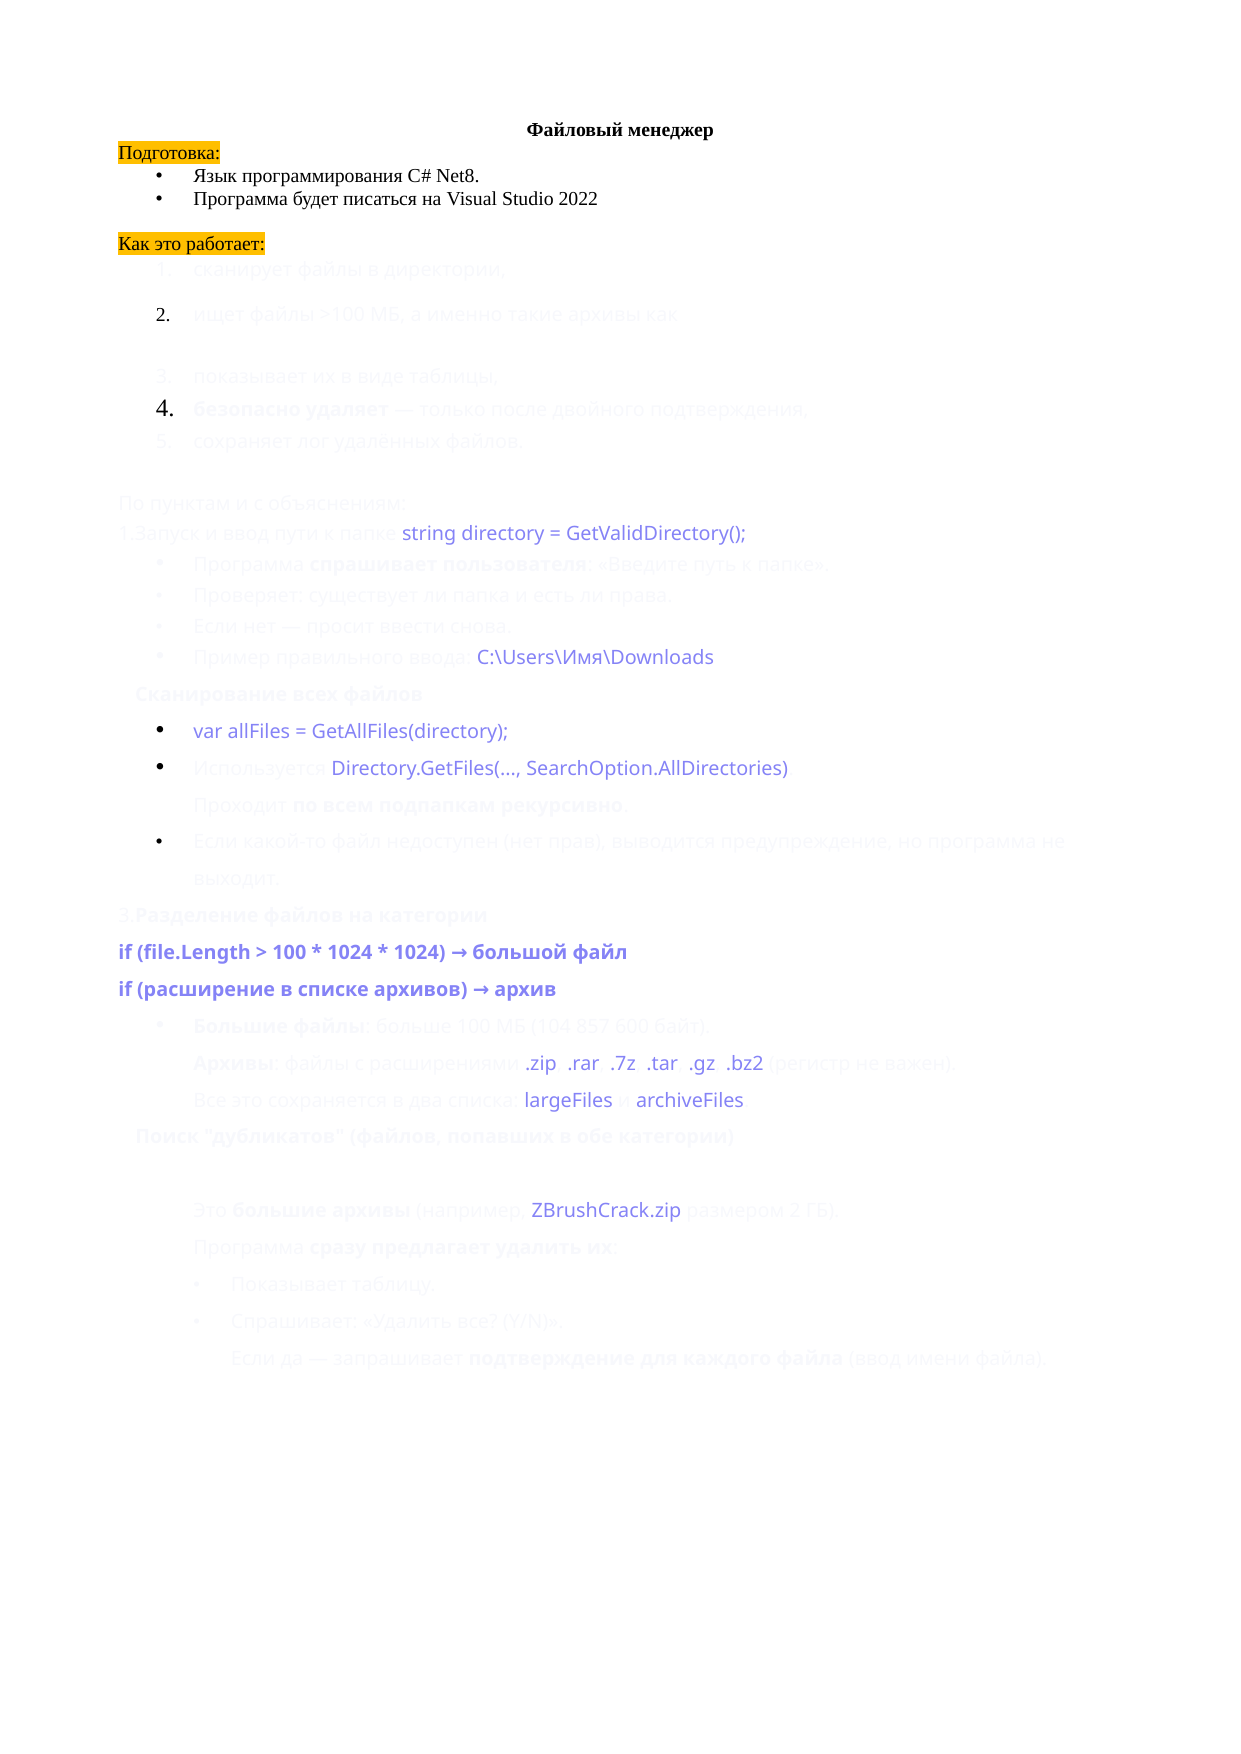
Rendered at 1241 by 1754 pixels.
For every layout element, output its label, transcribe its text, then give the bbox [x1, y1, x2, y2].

list Большие файлы: больше 100 МБ (104 857 600 байт). [156, 1012, 1122, 1039]
list Все это сохраняется в два списка: largeFiles и archiveFiles. [156, 1086, 1122, 1113]
list Спрашивает: «Удалить все? (Y/N)». [193, 1307, 1122, 1334]
list Проходит по всем подпапкам рекурсивно. [156, 791, 1122, 818]
text var duplicates = largeFiles.Intersect(archiveFiles).ToList(); [118, 1160, 1122, 1187]
list ищет файлы >100 МБ, а именно такие архивы как zip,rar,7z,tar,gz,bz2 и т. д. Что весит больше 100 мб. [156, 301, 1122, 358]
text if (расширение в списке архивов) → архив [118, 975, 1122, 1002]
list Используется Directory.GetFiles(..., SearchOption.AllDirectories). [156, 754, 1122, 781]
list Это большие архивы (например, ZBrushCrack.zip размером 2 ГБ). [156, 1197, 1122, 1223]
list Проверяет: существует ли папка и есть ли права. [156, 582, 1122, 608]
text По пунктам и с объяснениям: [118, 489, 1122, 516]
list Показывает таблицу. [193, 1270, 1122, 1297]
list Если да — запрашивает подтверждение для каждого файла (ввод имени файла). [193, 1344, 1122, 1371]
list Если какой-то файл недоступен (нет прав), выводится предупреждение, но программа не выходит. [156, 828, 1122, 892]
list Программа спрашивает пользователя: «Введите путь к папке». [156, 551, 1122, 578]
text 1.Запуск и ввод пути к папке string directory = GetValidDirectory(); [118, 520, 1122, 547]
list Программа будет писаться на Visual Studio 2022 [156, 187, 1122, 209]
list показывает их в виде таблицы, [156, 362, 1122, 389]
list Язык программирования С# Net8. [156, 164, 1122, 187]
text if (file.Length > 100 * 1024 * 1024) → большой файл [118, 938, 1122, 965]
text Файловый менеджер [118, 118, 1122, 141]
list Если нет — просит ввести снова. [156, 612, 1122, 639]
list Программа сразу предлагает удалить их: [156, 1233, 1122, 1260]
list Архивы: файлы с расширениями .zip, .rar, .7z, .tar, .gz, .bz2 (регистр не важен). [156, 1049, 1122, 1076]
text Как это работает: [118, 232, 1122, 255]
list безопасно удаляет — только после двойного подтверждения, [156, 393, 1122, 422]
text 4.Поиск "дубликатов" (файлов, попавших в обе категории) [118, 1123, 1122, 1150]
list Пример правильного ввода: C:\Users\Имя\Downloads [156, 643, 1122, 670]
text 3.Разделение файлов на категории [118, 902, 1122, 928]
list сохраняет лог удалённых файлов. [156, 427, 1122, 454]
list сканирует файлы в директории, [156, 255, 1122, 282]
list var allFiles = GetAllFiles(directory); [156, 717, 1122, 744]
text 2.Сканирование всех файлов [118, 680, 1122, 707]
text Подготовка: [118, 141, 1122, 164]
